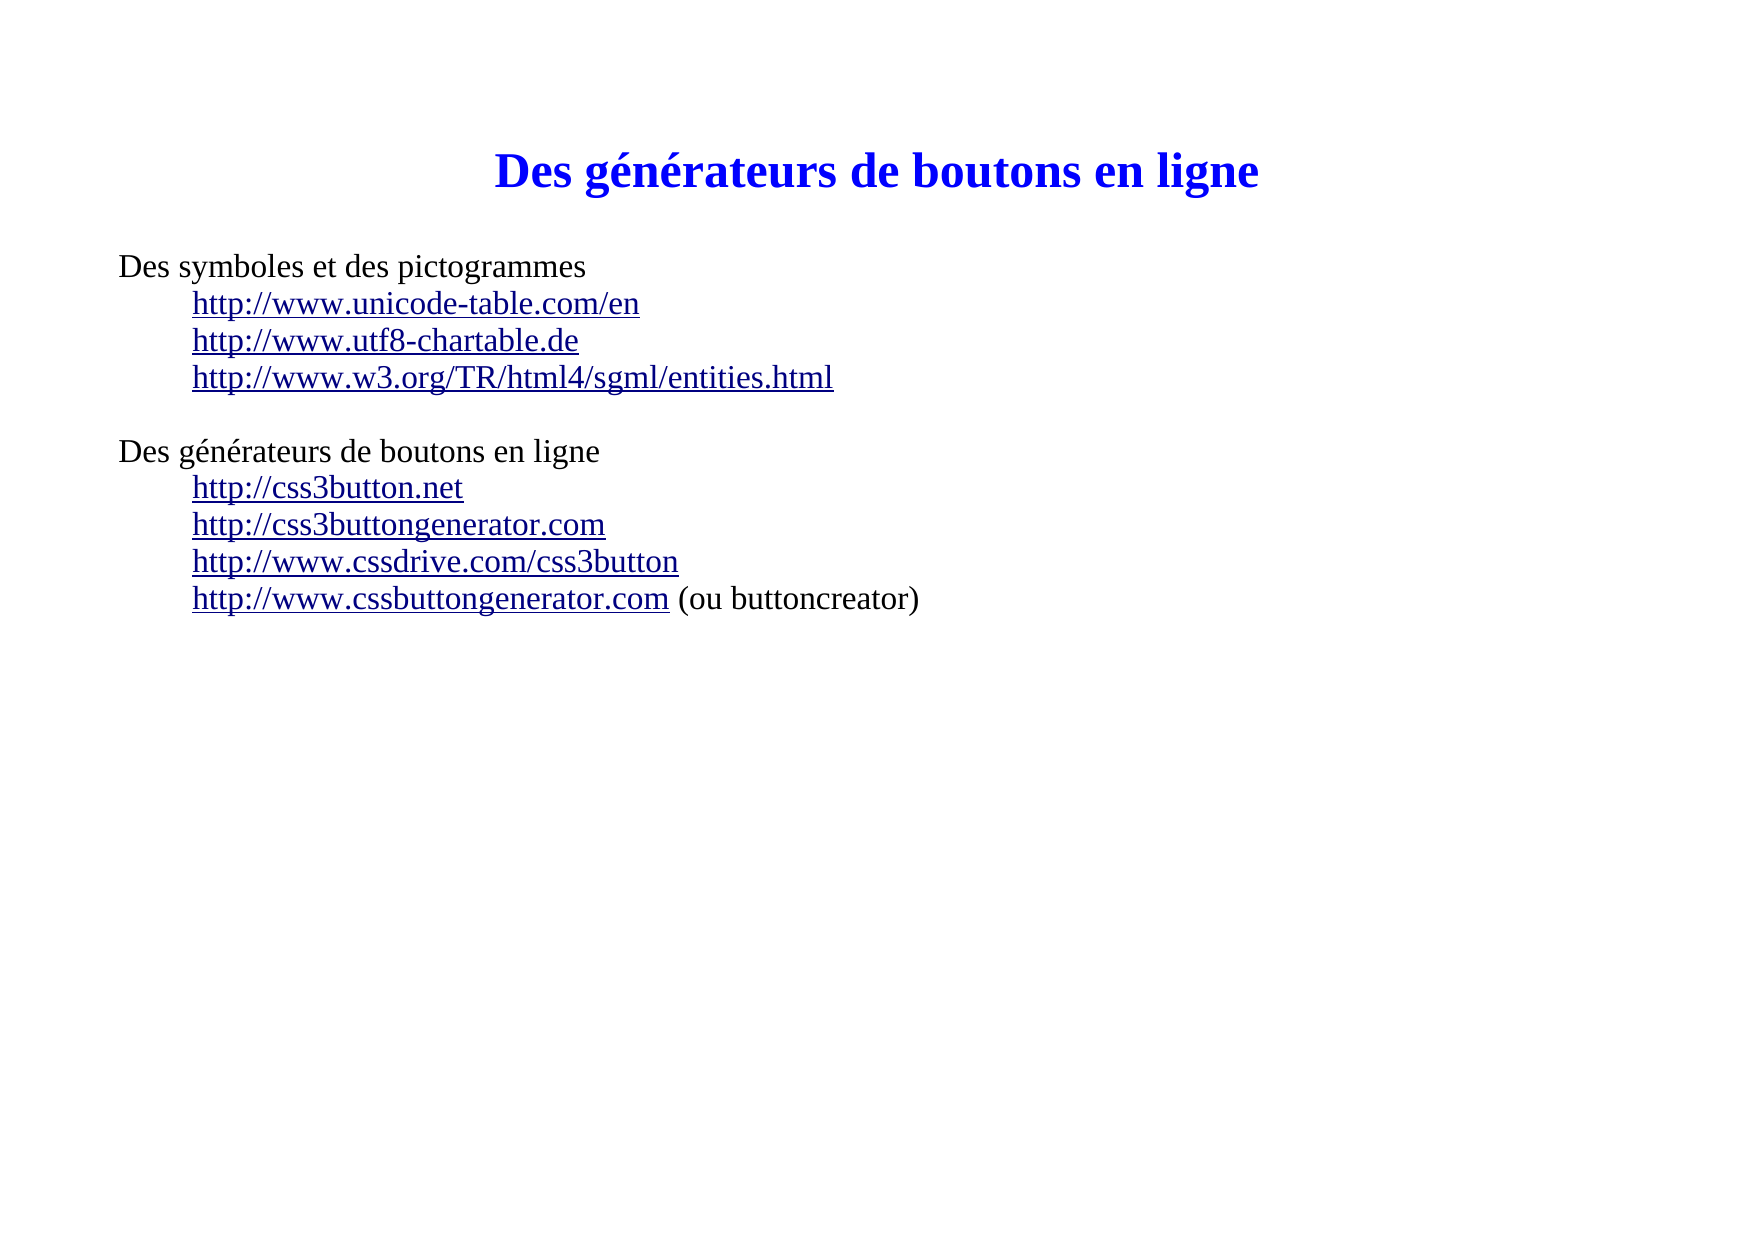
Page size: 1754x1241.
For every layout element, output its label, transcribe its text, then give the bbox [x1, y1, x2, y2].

text Des générateurs de boutons en ligne [118, 432, 1636, 469]
text http://www.cssdrive.com/css3button [118, 543, 1636, 580]
text http://www.w3.org/TR/html4/sgml/entities.html [118, 358, 1636, 395]
text http://css3button.net [118, 469, 1636, 506]
text http://www.unicode-table.com/en [118, 285, 1636, 322]
text http://www.cssbuttongenerator.com (ou buttoncreator) [118, 580, 1636, 617]
text http://css3buttongenerator.com [118, 506, 1636, 543]
subtitle Des générateurs de boutons en ligne [118, 143, 1636, 198]
text Des symboles et des pictogrammes [118, 248, 1636, 285]
text http://www.utf8-chartable.de [118, 322, 1636, 358]
